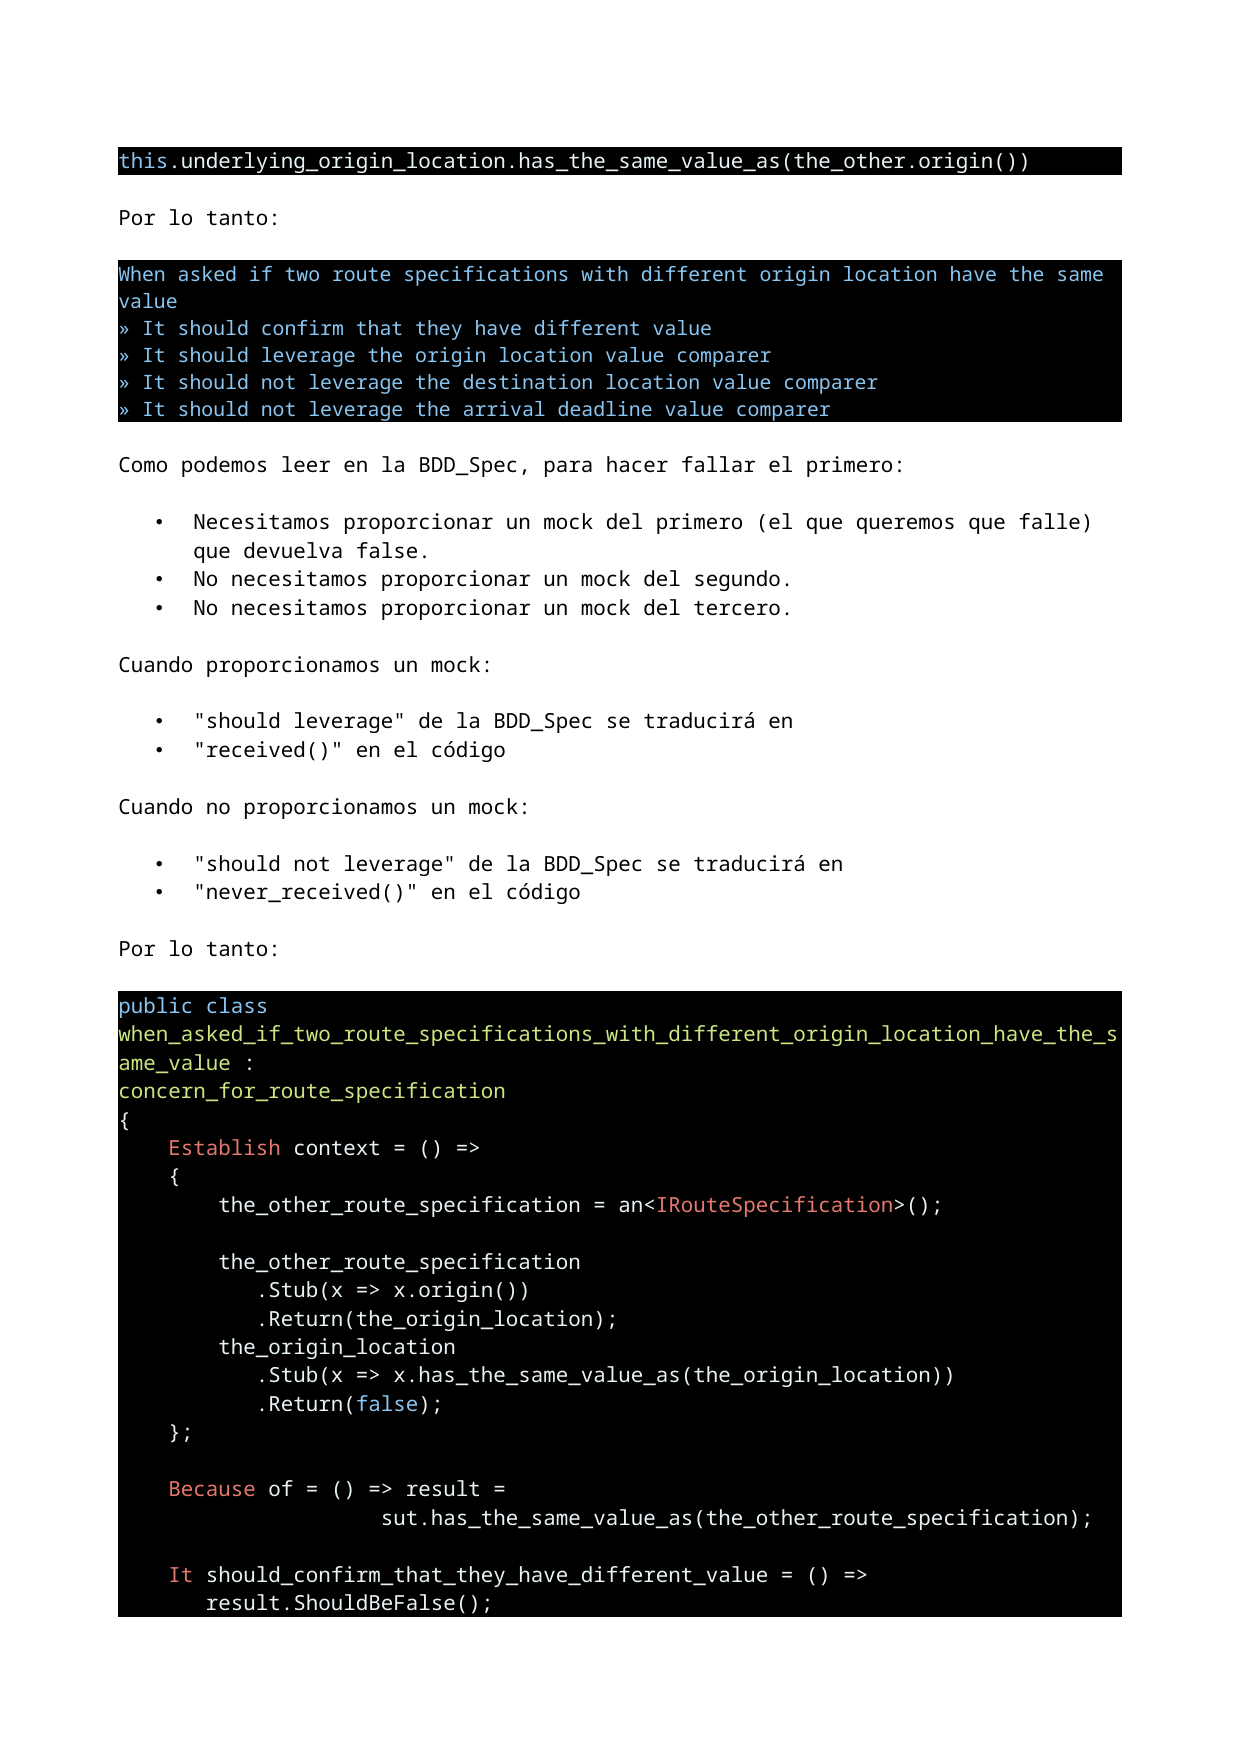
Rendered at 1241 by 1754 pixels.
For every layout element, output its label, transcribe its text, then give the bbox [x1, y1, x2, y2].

text Por lo tanto: [118, 203, 1122, 232]
text » It should not leverage the arrival deadline value comparer [118, 395, 1122, 422]
text .Return(the_origin_location); [118, 1304, 1122, 1332]
text .Return(false); [118, 1389, 1122, 1417]
text » It should confirm that they have different value [118, 314, 1122, 341]
text Como podemos leer en la BDD_Spec, para hacer fallar el primero: [118, 451, 1122, 479]
text Por lo tanto: [118, 934, 1122, 962]
list No necesitamos proporcionar un mock del tercero. [156, 593, 1122, 621]
text result.ShouldBeFalse(); [118, 1588, 1122, 1617]
list No necesitamos proporcionar un mock del segundo. [156, 564, 1122, 593]
text Cuando proporcionamos un mock: [118, 650, 1122, 678]
text the_other_route_specification [118, 1247, 1122, 1275]
text the_other_route_specification = an<IRouteSpecification>(); [118, 1190, 1122, 1218]
text When asked if two route specifications with different origin location have the same value [118, 260, 1122, 314]
text { [118, 1162, 1122, 1190]
list Necesitamos proporcionar un mock del primero (el que queremos que falle) que devuelva false. [156, 507, 1122, 564]
text » It should not leverage the destination location value comparer [118, 368, 1122, 395]
text Cuando no proporcionamos un mock: [118, 792, 1122, 820]
text { [118, 1105, 1122, 1133]
text }; [118, 1417, 1122, 1446]
text sut.has_the_same_value_as(the_other_route_specification); [118, 1503, 1122, 1531]
list "should leverage" de la BDD_Spec se traducirá en [156, 707, 1122, 735]
text .Stub(x => x.has_the_same_value_as(the_origin_location)) [118, 1361, 1122, 1389]
text this.underlying_origin_location.has_the_same_value_as(the_other.origin()) [118, 147, 1122, 175]
text Because of = () => result = [118, 1474, 1122, 1503]
text » It should leverage the origin location value comparer [118, 341, 1122, 368]
list "never_received()" en el código [156, 877, 1122, 906]
text concern_for_route_specification [118, 1076, 1122, 1105]
text the_origin_location [118, 1332, 1122, 1361]
list "received()" en el código [156, 735, 1122, 763]
text It should_confirm_that_they_have_different_value = () => [118, 1560, 1122, 1588]
text Establish context = () => [118, 1133, 1122, 1162]
text public class when_asked_if_two_route_specifications_with_different_origin_location_have_the_same_value : [118, 991, 1122, 1076]
text .Stub(x => x.origin()) [118, 1275, 1122, 1304]
list "should not leverage" de la BDD_Spec se traducirá en [156, 849, 1122, 877]
